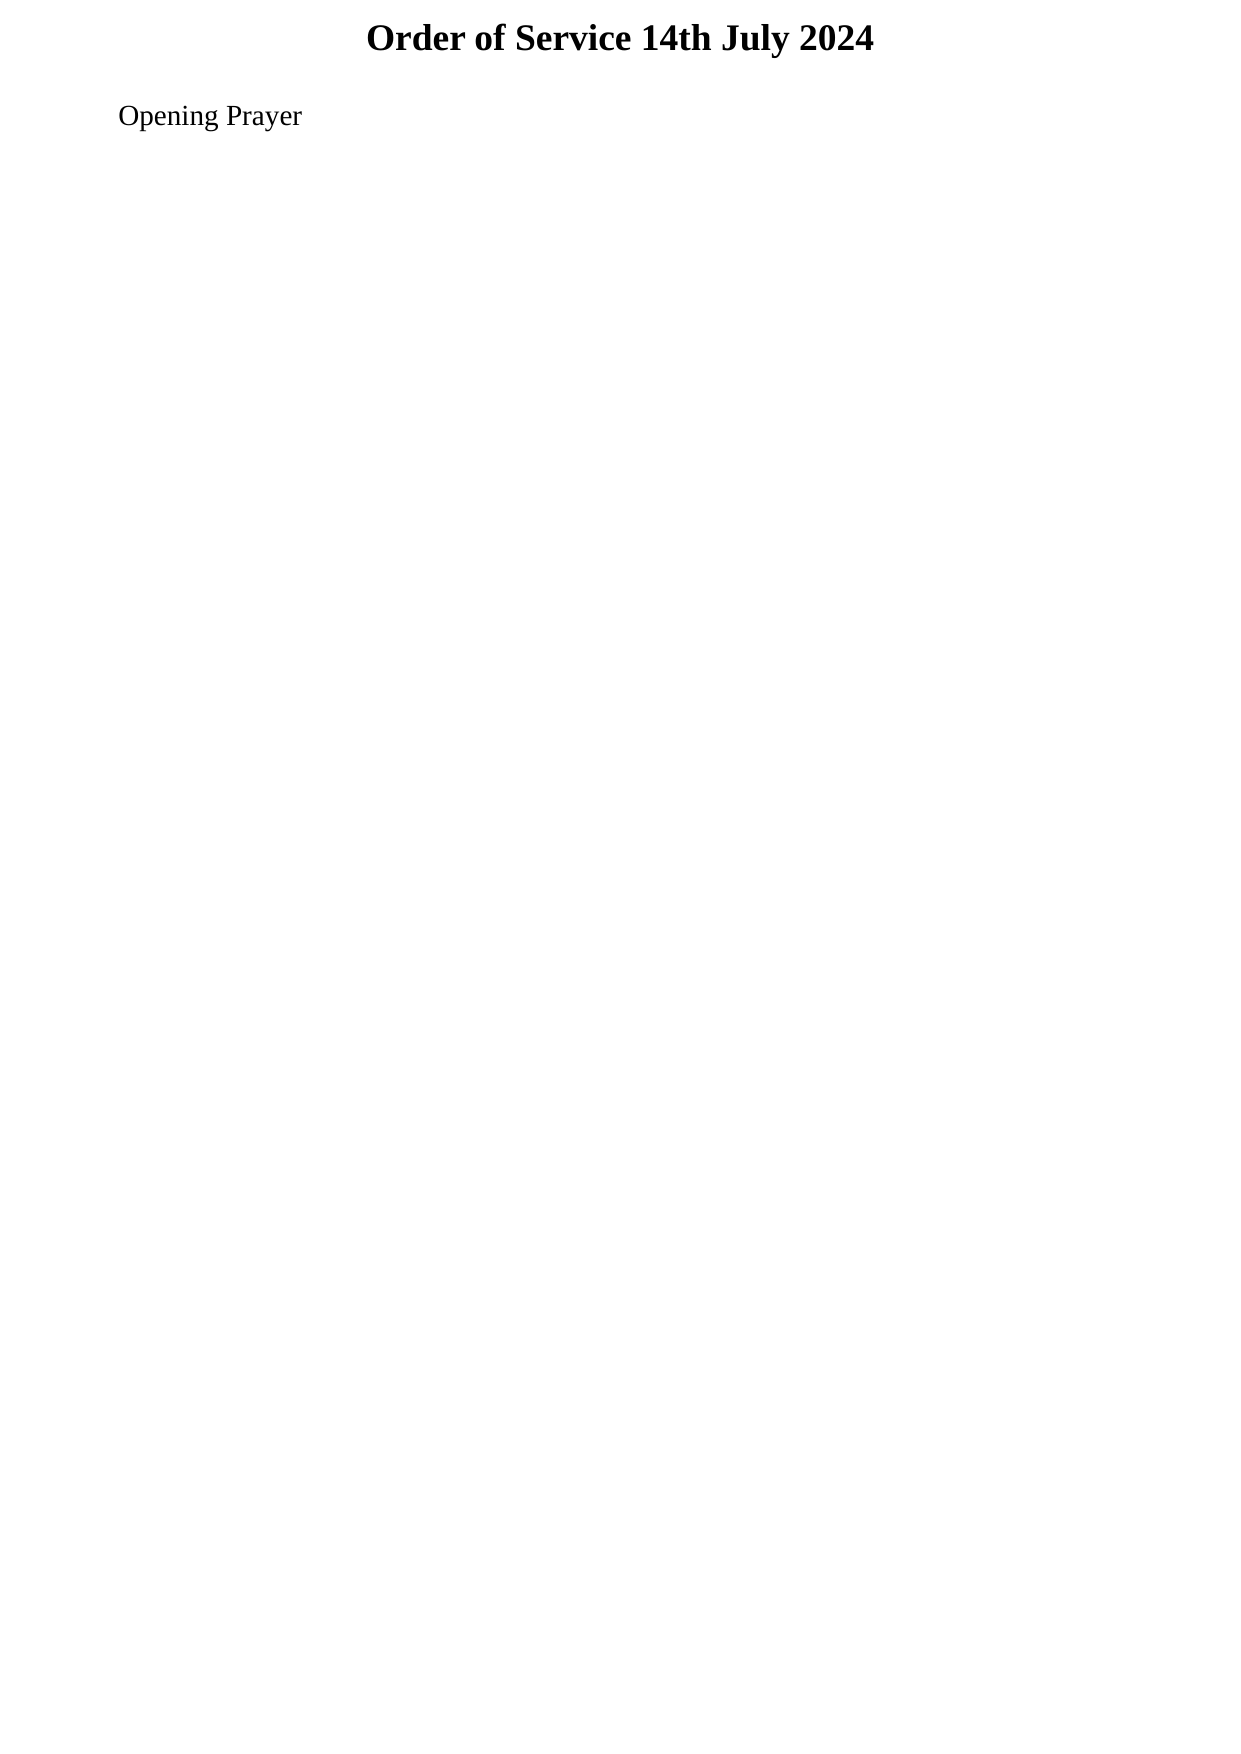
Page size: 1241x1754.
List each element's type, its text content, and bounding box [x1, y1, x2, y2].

text Opening Prayer [118, 98, 1122, 132]
